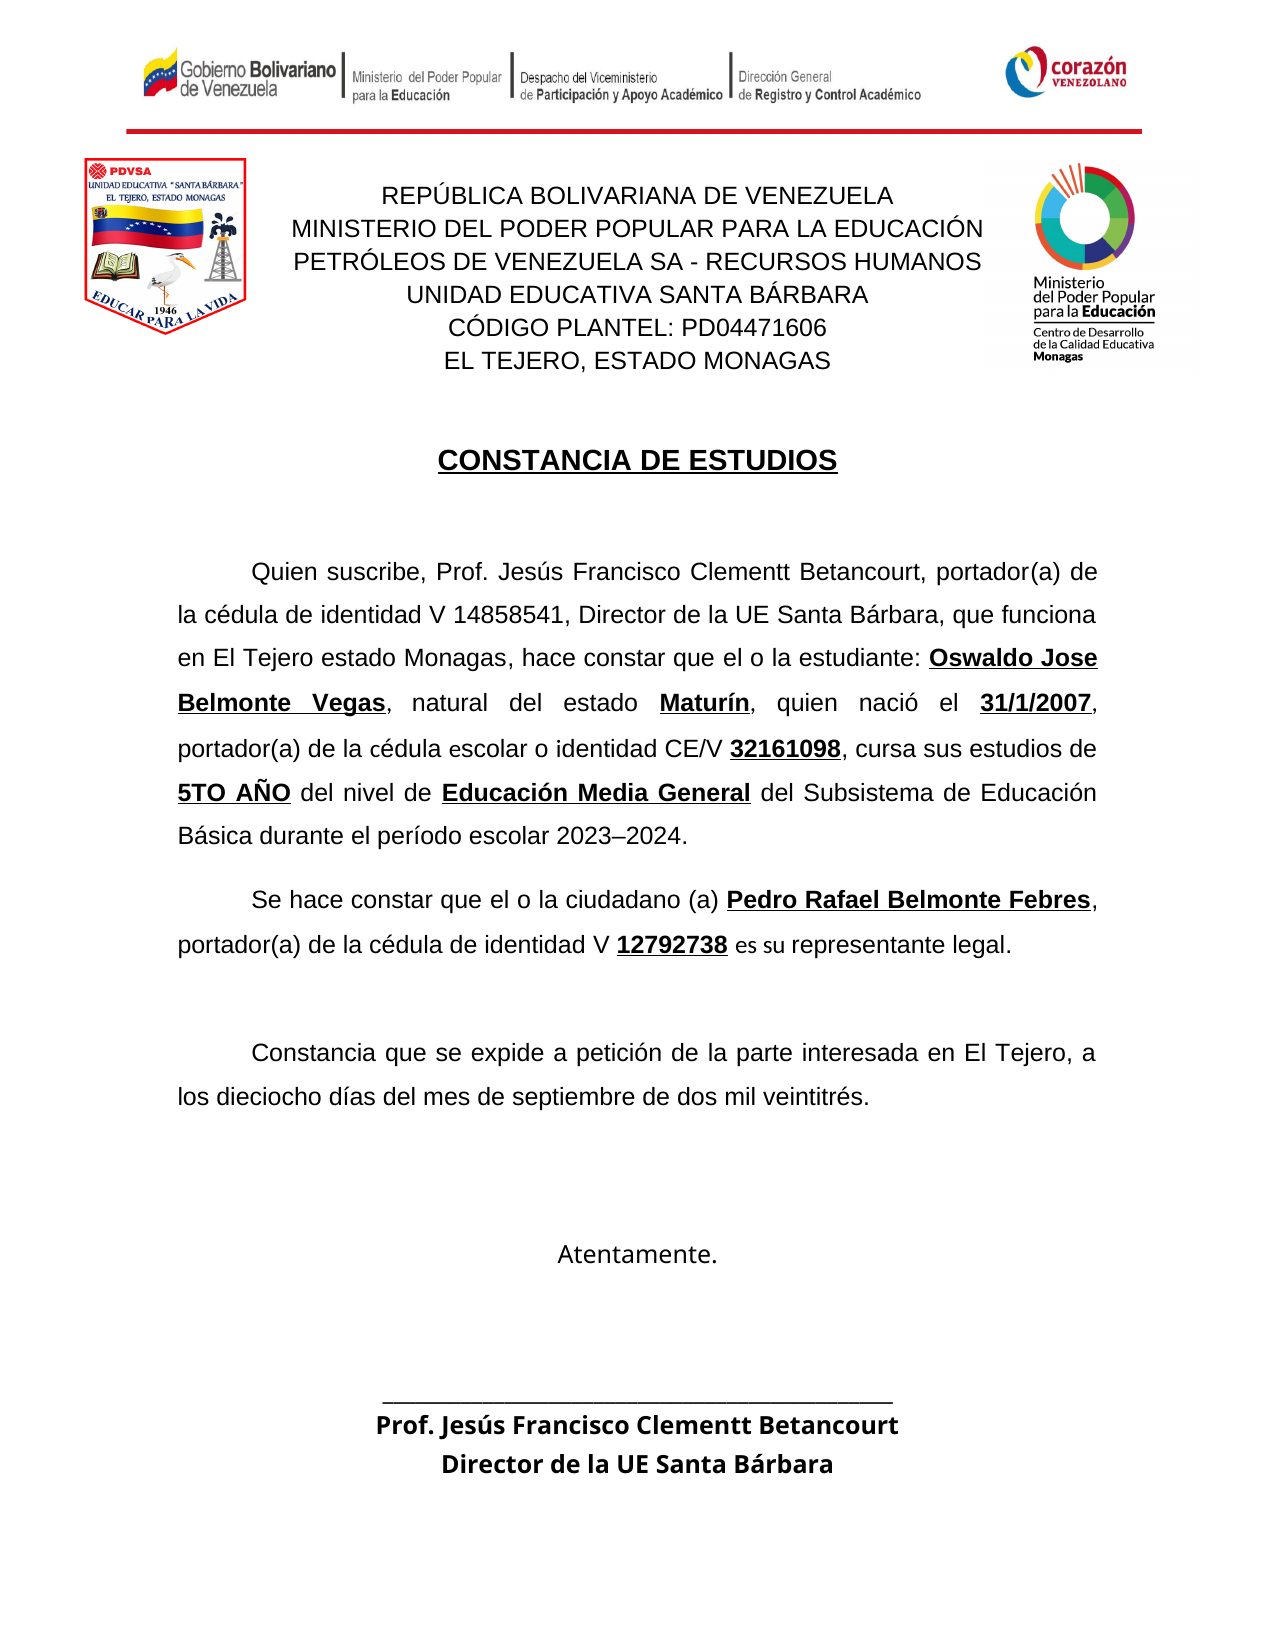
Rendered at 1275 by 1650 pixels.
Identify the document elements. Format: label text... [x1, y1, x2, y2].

subtitle REPÚBLICA BOLIVARIANA DE VENEZUELA [252, 181, 978, 209]
text Atentamente. [177, 1237, 1098, 1271]
text ______________________________________________ [177, 1373, 1098, 1407]
picture [79, 158, 252, 335]
text Se hace constar que el o la ciudadano (a) Pedro Rafael Belmonte Febres, portador(a) de la cédula de identidad V 12792738 es su representante legal. [177, 885, 1098, 959]
text EL TEJERO, ESTADO MONAGAS [177, 346, 978, 374]
text UNIDAD EDUCATIVA SANTA BÁRBARA [252, 280, 978, 308]
subtitle MINISTERIO DEL PODER POPULAR PARA LA EDUCACIÓN [252, 214, 978, 242]
subtitle PETRÓLEOS DE VENEZUELA SA - RECURSOS HUMANOS [252, 247, 978, 275]
text Quien suscribe, Prof. Jesús Francisco Clementt Betancourt, portador(a) de la cédula de identidad V 14858541, Director de la UE Santa Bárbara, que funciona en El Tejero estado Monagas, hace constar que el o la estudiante: Oswaldo Jose Belmonte Vegas, natural del estado Maturín, quien nació el 31/1/2007, portador(a) de la cédula escolar o identidad CE/V 32161098, cursa sus estudios de 5TO AÑO del nivel de Educación Media General del Subsistema de Educación Básica durante el período escolar 2023–2024. [177, 557, 1098, 849]
picture [126, 11, 1142, 134]
text Prof. Jesús Francisco Clementt Betancourt [177, 1407, 1098, 1441]
text Constancia que se expide a petición de la parte interesada en El Tejero, a los dieciocho días del mes de septiembre de dos mil veintitrés. [177, 1038, 1098, 1110]
subtitle CONSTANCIA DE ESTUDIOS [177, 443, 1098, 476]
text CÓDIGO PLANTEL: PD04471606 [177, 313, 978, 341]
text Director de la UE Santa Bárbara [177, 1447, 1098, 1481]
picture [978, 153, 1200, 377]
